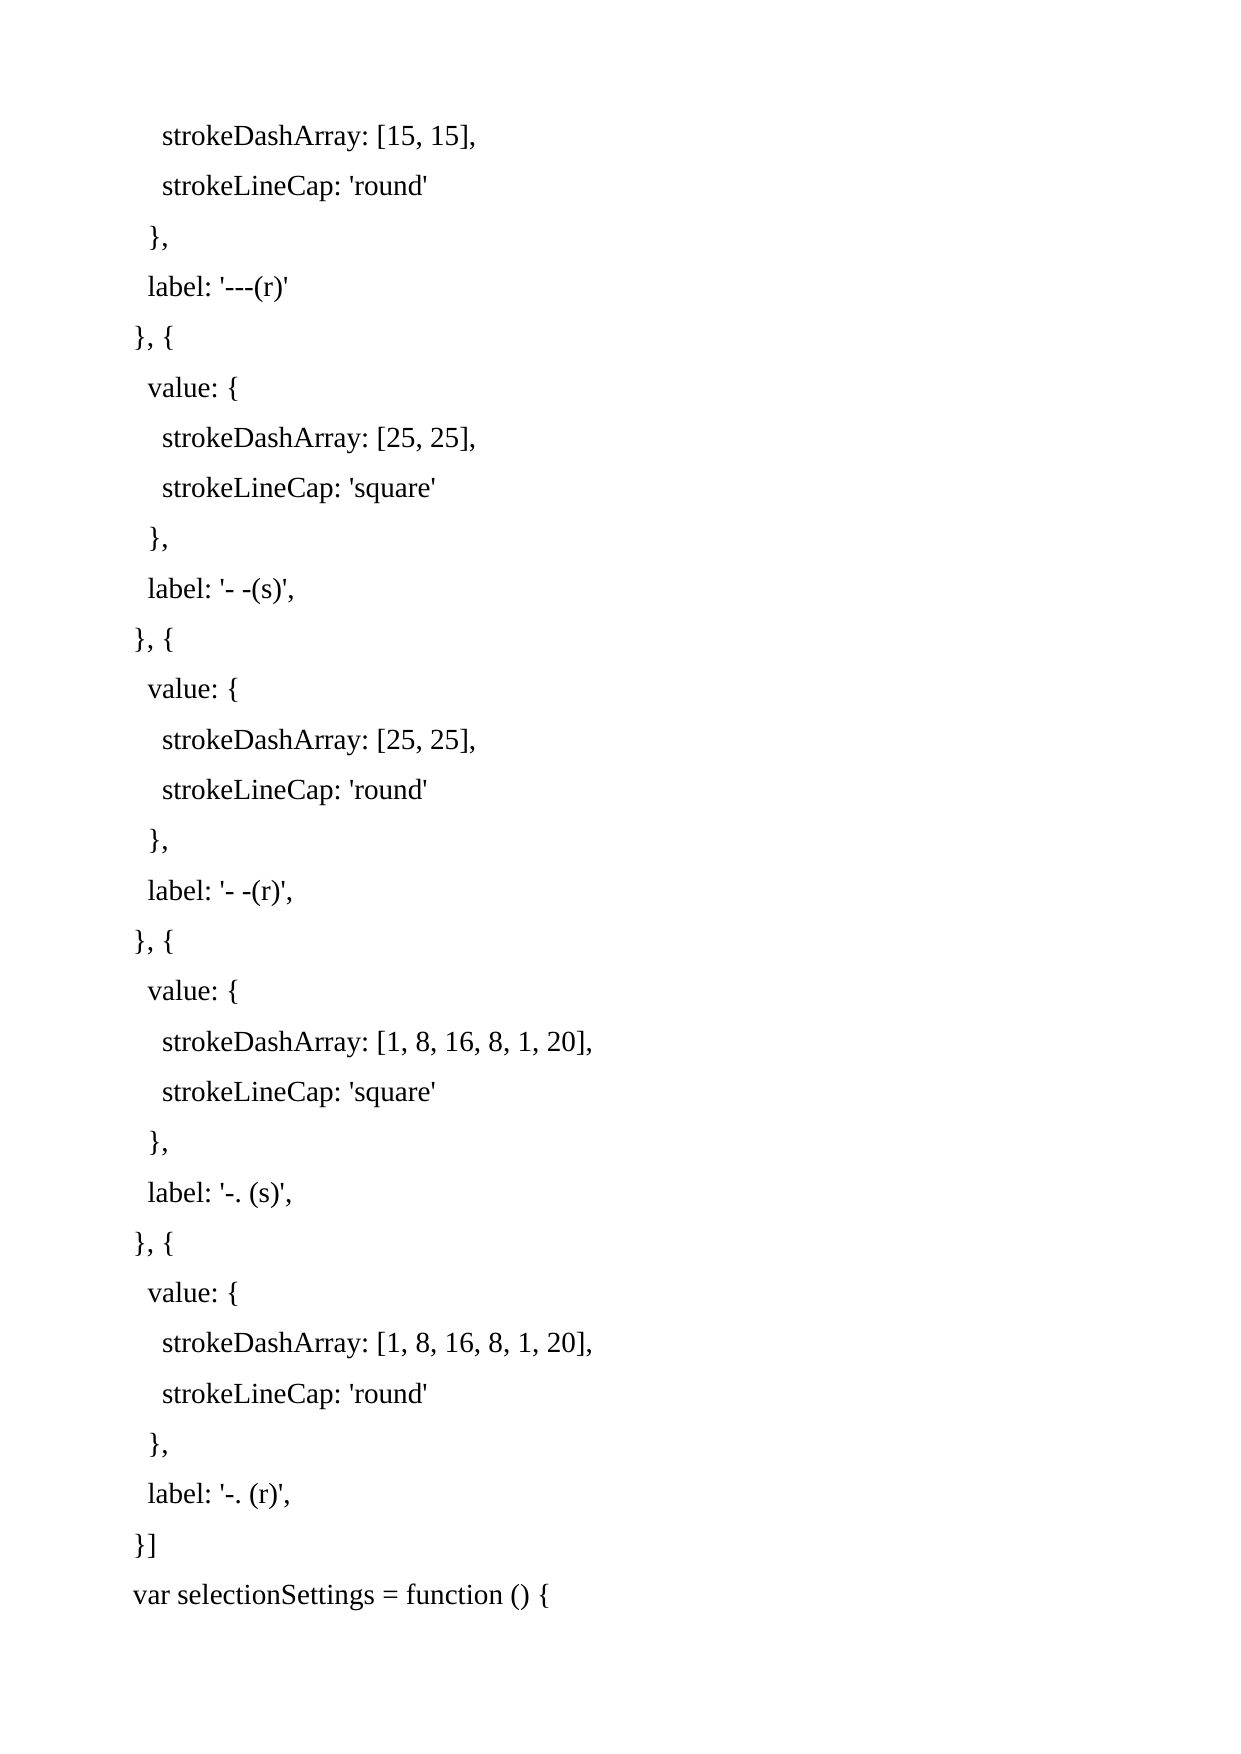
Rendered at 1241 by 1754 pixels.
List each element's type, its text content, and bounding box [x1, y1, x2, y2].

text strokeLineCap: 'round' [118, 772, 1122, 806]
text }, [118, 521, 1122, 554]
text label: '-. (s)', [118, 1175, 1122, 1208]
text }, [118, 1426, 1122, 1460]
text strokeDashArray: [1, 8, 16, 8, 1, 20], [118, 1326, 1122, 1359]
text }, [118, 219, 1122, 252]
text strokeLineCap: 'round' [118, 168, 1122, 202]
text }, { [118, 621, 1122, 655]
text }, { [118, 923, 1122, 957]
text }] [118, 1527, 1122, 1560]
text label: '- -(s)', [118, 571, 1122, 604]
text strokeLineCap: 'round' [118, 1376, 1122, 1409]
text }, [118, 822, 1122, 856]
text value: { [118, 1275, 1122, 1309]
text strokeDashArray: [1, 8, 16, 8, 1, 20], [118, 1024, 1122, 1057]
text value: { [118, 370, 1122, 403]
text var selectionSettings = function () { [118, 1577, 1122, 1611]
text label: '-. (r)', [118, 1477, 1122, 1510]
text strokeDashArray: [25, 25], [118, 722, 1122, 755]
text strokeDashArray: [15, 15], [118, 118, 1122, 152]
text }, [118, 1124, 1122, 1158]
text label: '- -(r)', [118, 873, 1122, 906]
text }, { [118, 319, 1122, 353]
text strokeLineCap: 'square' [118, 470, 1122, 504]
text }, { [118, 1225, 1122, 1258]
text value: { [118, 973, 1122, 1007]
text strokeDashArray: [25, 25], [118, 420, 1122, 453]
text label: '---(r)' [118, 269, 1122, 303]
text strokeLineCap: 'square' [118, 1074, 1122, 1108]
text value: { [118, 672, 1122, 705]
